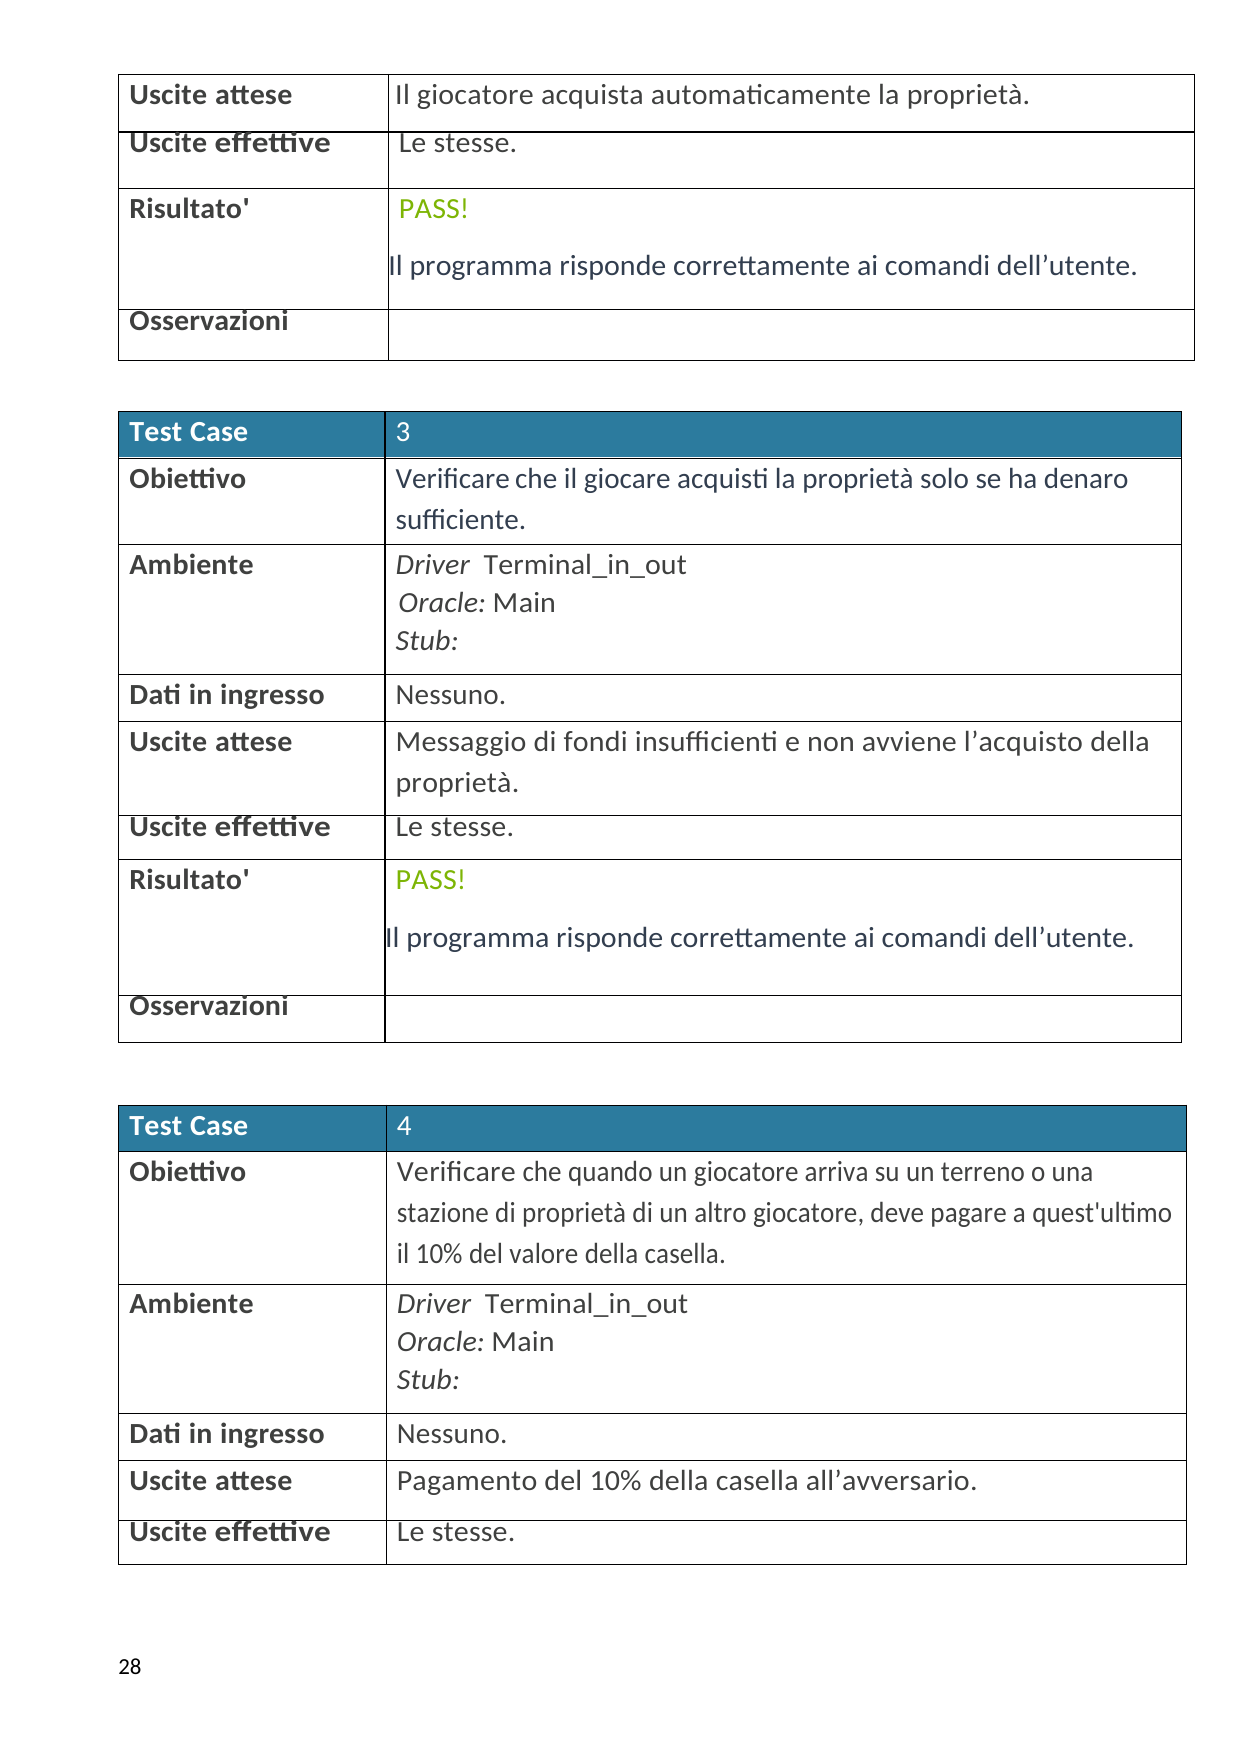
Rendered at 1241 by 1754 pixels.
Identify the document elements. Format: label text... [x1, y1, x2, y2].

table_cell Risultato' [119, 189, 388, 309]
table_header Test Case [119, 1106, 386, 1151]
table_cell Obiettivo [119, 1152, 386, 1283]
table_cell PASS! Il programma risponde correttamente ai comandi dell’utente. [389, 189, 1194, 309]
table_cell Driver Terminal_in_out Oracle: Main Stub: [387, 1285, 1186, 1413]
table_header Test Case [119, 412, 384, 457]
table_cell Le stesse. [386, 816, 1181, 859]
table_cell Osservazioni [119, 996, 384, 1042]
table_cell Uscite attese [119, 722, 384, 815]
table_cell Messaggio di fondi insufficienti e non avviene l’acquisto della proprietà. [386, 722, 1181, 815]
table_cell [389, 310, 1194, 360]
table_cell Le stesse. [389, 133, 1194, 188]
table_cell Nessuno. [387, 1414, 1186, 1459]
table_cell Verificare che il giocare acquisti la proprietà solo se ha denaro sufficiente. [386, 459, 1181, 544]
table_cell Il giocatore acquista automaticamente la proprietà. [389, 75, 1194, 131]
table_cell Ambiente [119, 1285, 386, 1413]
table_cell Dati in ingresso [119, 675, 384, 721]
table_cell Osservazioni [119, 310, 388, 360]
table_cell Pagamento del 10% della casella all’avversario. [387, 1461, 1186, 1520]
table_cell Nessuno. [386, 675, 1181, 721]
table_cell Uscite effettive [119, 1521, 386, 1564]
table_cell Risultato' [119, 860, 384, 995]
table_cell [386, 996, 1181, 1042]
table_cell Uscite attese [119, 75, 388, 131]
table_header 4 [387, 1106, 1186, 1151]
table_cell Dati in ingresso [119, 1414, 386, 1459]
table_cell Ambiente [119, 545, 384, 674]
table_cell Obiettivo [119, 459, 384, 544]
table_cell Uscite effettive [119, 816, 384, 859]
table_cell Verificare che quando un giocatore arriva su un terreno o una stazione di proprietà di un altro giocatore, deve pagare a quest'ultimo il 10% del valore della casella. [387, 1152, 1186, 1283]
table_cell Uscite effettive [119, 133, 388, 188]
table_header 3 [386, 412, 1181, 457]
table_cell Le stesse. [387, 1521, 1186, 1564]
table_cell Driver Terminal_in_out Oracle: Main Stub: [386, 545, 1181, 674]
table_cell PASS! Il programma risponde correttamente ai comandi dell’utente. [386, 860, 1181, 995]
table_cell Uscite attese [119, 1461, 386, 1520]
